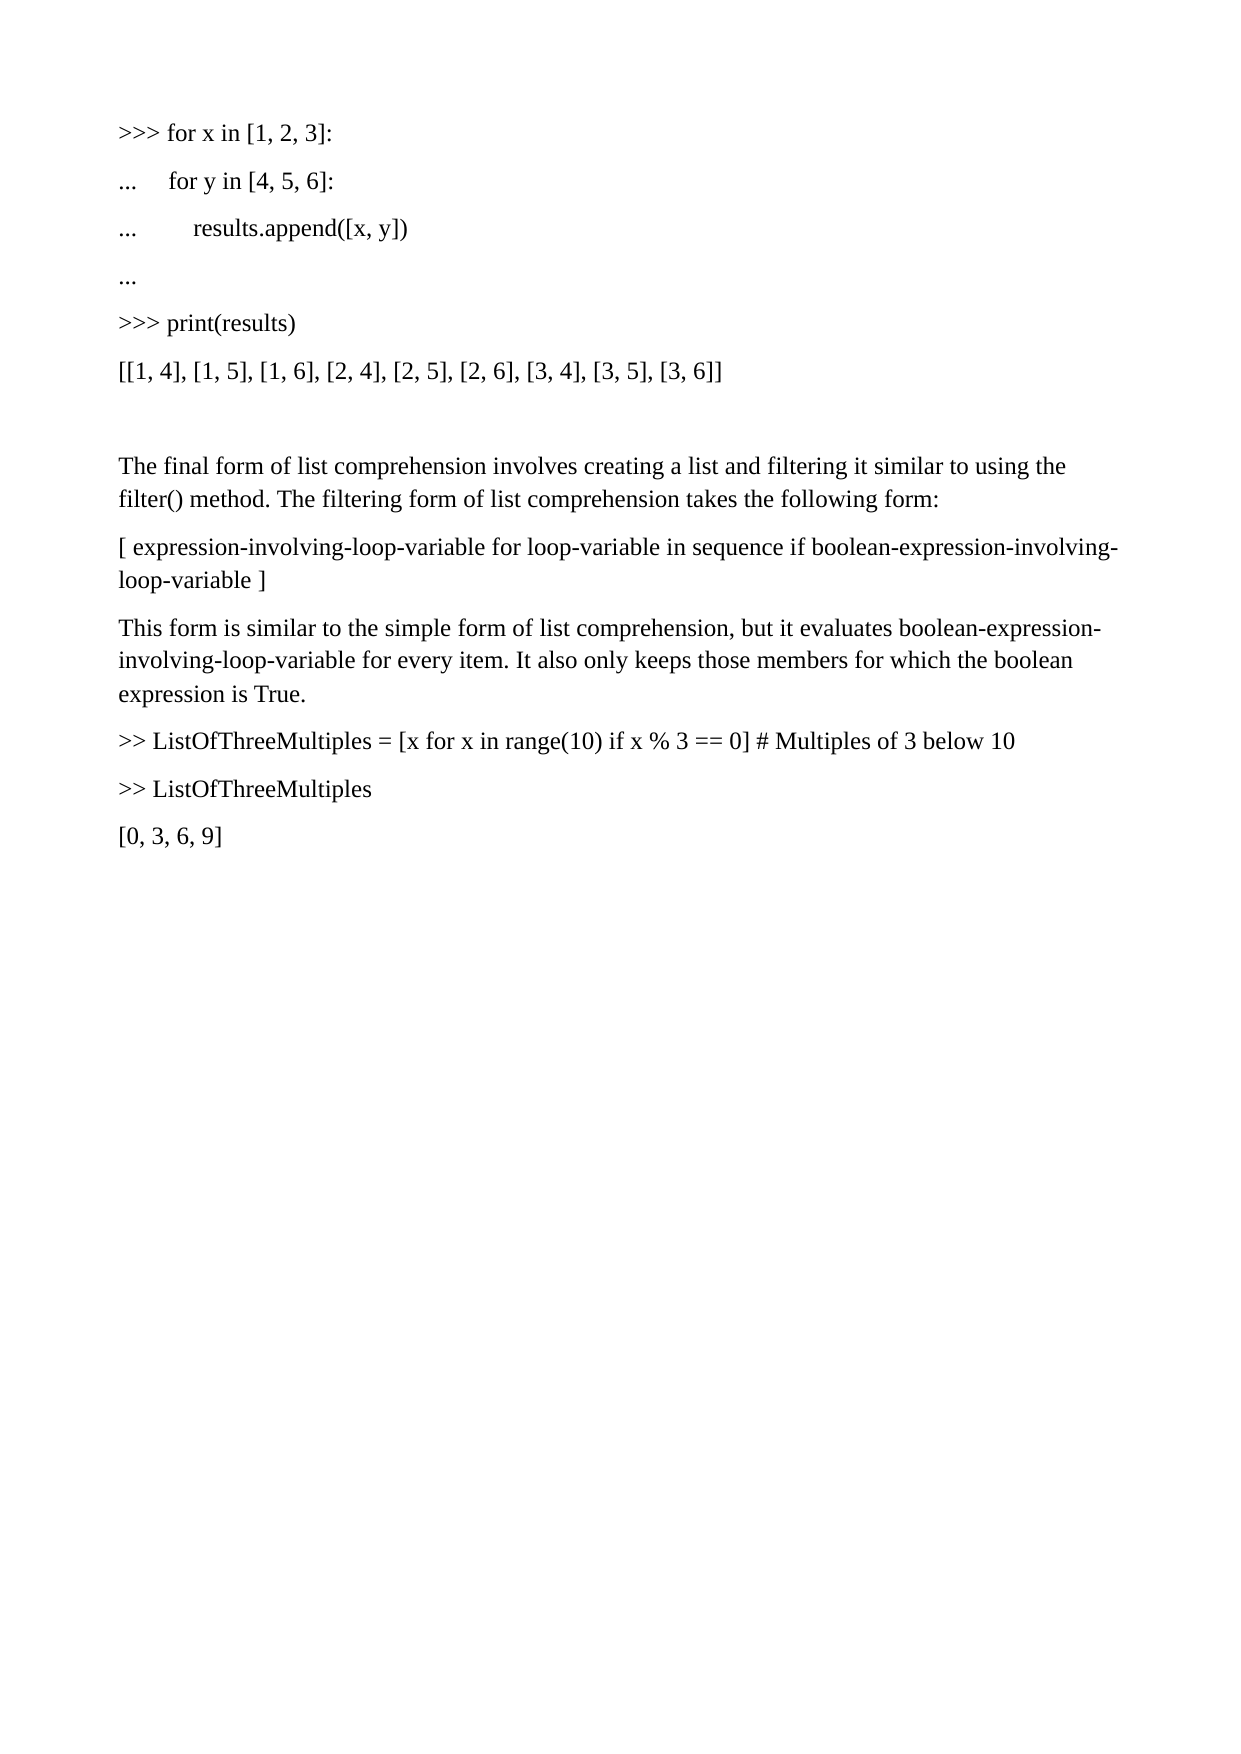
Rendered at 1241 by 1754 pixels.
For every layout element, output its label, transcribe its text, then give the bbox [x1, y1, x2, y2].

text >>> for x in [1, 2, 3]: [118, 118, 1122, 147]
text >>> print(results) [118, 308, 1122, 337]
text >> ListOfThreeMultiples = [x for x in range(10) if x % 3 == 0] # Multiples of 3 below 10 [118, 726, 1122, 755]
text ... [118, 261, 1122, 290]
text ... results.append([x, y]) [118, 213, 1122, 242]
text [0, 3, 6, 9] [118, 821, 1122, 883]
text This form is similar to the simple form of list comprehension, but it evaluates boolean-expression-involving-loop-variable for every item. It also only keeps those members for which the boolean expression is True. [118, 613, 1122, 707]
text >> ListOfThreeMultiples [118, 774, 1122, 803]
text [ expression-involving-loop-variable for loop-variable in sequence if boolean-expression-involving-loop-variable ] [118, 532, 1122, 594]
text [[1, 4], [1, 5], [1, 6], [2, 4], [2, 5], [2, 6], [3, 4], [3, 5], [3, 6]] [118, 356, 1122, 385]
text ... for y in [4, 5, 6]: [118, 166, 1122, 194]
text The final form of list comprehension involves creating a list and filtering it similar to using the filter() method. The filtering form of list comprehension takes the following form: [118, 451, 1122, 513]
